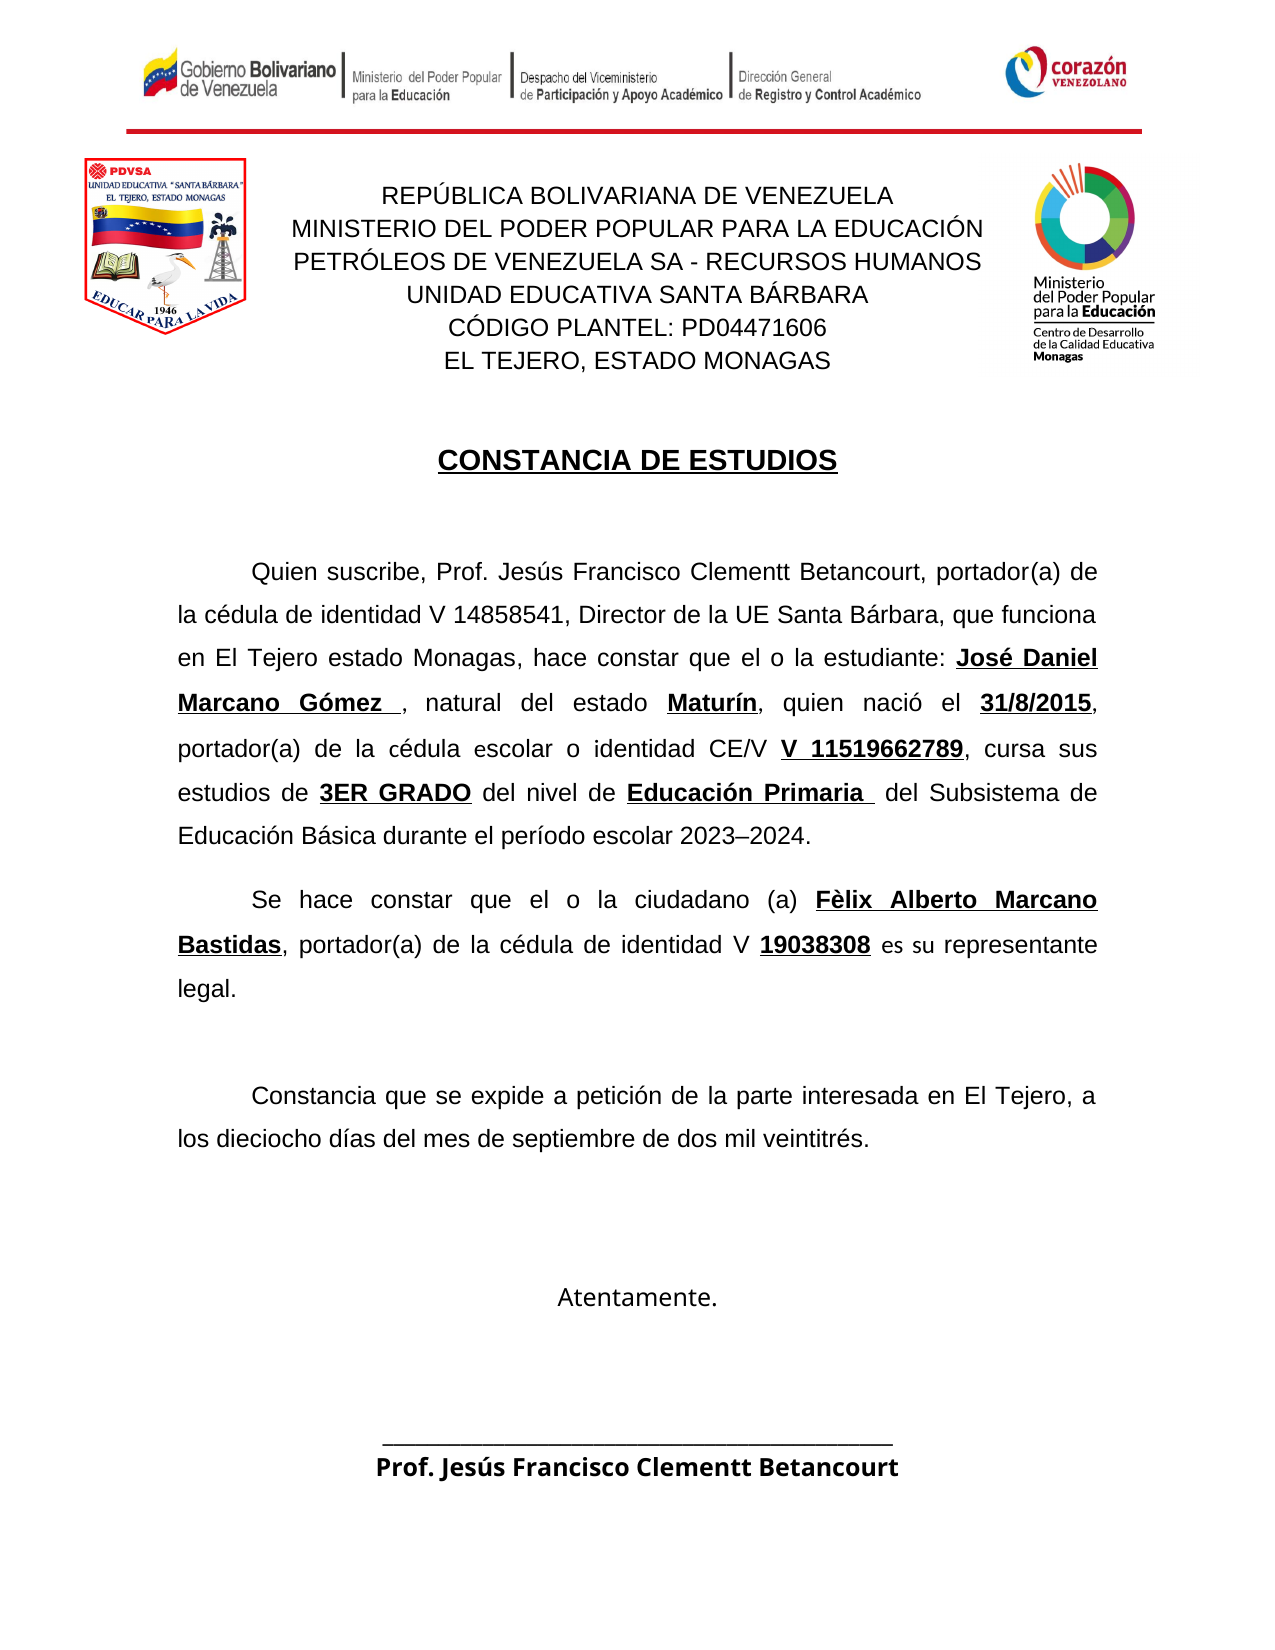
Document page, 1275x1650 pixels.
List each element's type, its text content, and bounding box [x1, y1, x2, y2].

text EL TEJERO, ESTADO MONAGAS [177, 346, 978, 374]
subtitle MINISTERIO DEL PODER POPULAR PARA LA EDUCACIÓN [252, 214, 978, 242]
text CÓDIGO PLANTEL: PD04471606 [177, 313, 978, 341]
text UNIDAD EDUCATIVA SANTA BÁRBARA [252, 280, 978, 308]
picture [79, 158, 252, 335]
picture [978, 153, 1200, 377]
text Atentamente. [177, 1279, 1098, 1313]
subtitle PETRÓLEOS DE VENEZUELA SA - RECURSOS HUMANOS [252, 247, 978, 275]
subtitle CONSTANCIA DE ESTUDIOS [177, 443, 1098, 476]
text Se hace constar que el o la ciudadano (a) Fèlix Alberto Marcano Bastidas, portador(a) de la cédula de identidad V 19038308 es su representante legal. [177, 885, 1098, 1002]
picture [126, 11, 1142, 134]
text Quien suscribe, Prof. Jesús Francisco Clementt Betancourt, portador(a) de la cédula de identidad V 14858541, Director de la UE Santa Bárbara, que funciona en El Tejero estado Monagas, hace constar que el o la estudiante: José Daniel Marcano Gómez , natural del estado Maturín, quien nació el 31/8/2015, portador(a) de la cédula escolar o identidad CE/V V 11519662789, cursa sus estudios de 3ER GRADO del nivel de Educación Primaria del Subsistema de Educación Básica durante el período escolar 2023–2024. [177, 557, 1098, 849]
text Constancia que se expide a petición de la parte interesada en El Tejero, a los dieciocho días del mes de septiembre de dos mil veintitrés. [177, 1081, 1098, 1153]
subtitle REPÚBLICA BOLIVARIANA DE VENEZUELA [252, 181, 978, 209]
text ______________________________________________ [177, 1416, 1098, 1450]
text Prof. Jesús Francisco Clementt Betancourt [177, 1450, 1098, 1484]
